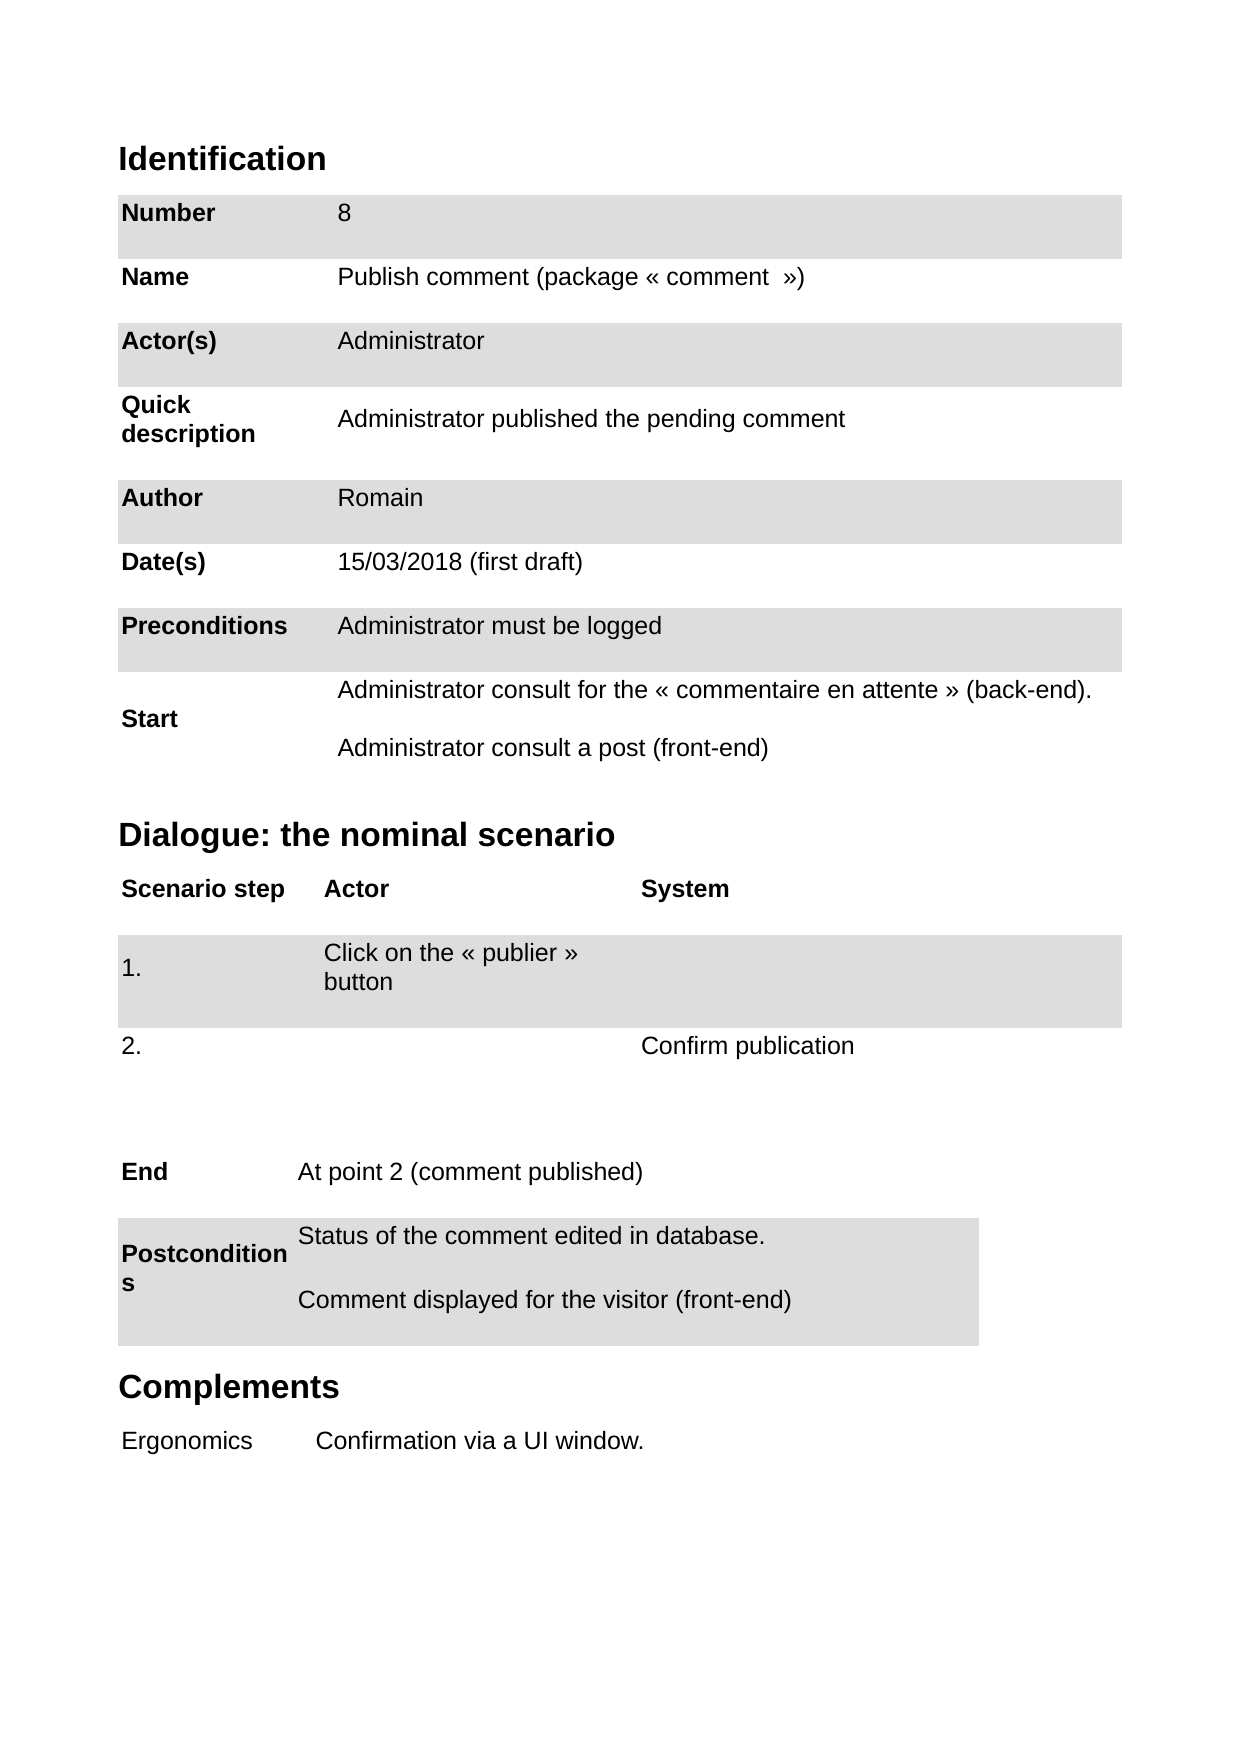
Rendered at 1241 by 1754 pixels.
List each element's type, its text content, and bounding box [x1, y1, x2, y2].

table_cell Administrator must be logged [334, 608, 1122, 672]
table_cell Date(s) [118, 544, 334, 608]
table_cell 2. [118, 1028, 321, 1092]
table_header Number [118, 195, 334, 259]
table_header Confirmation via a UI window. [313, 1423, 1122, 1487]
table_header 8 [334, 195, 1122, 259]
table_cell Administrator [334, 323, 1122, 387]
table_header Actor [321, 871, 638, 935]
subtitle Identification [118, 139, 1122, 178]
table_cell Click on the « publier » button [321, 935, 638, 1028]
table_cell Publish comment (package « comment ») [334, 259, 1122, 323]
table_cell [638, 935, 1122, 1028]
subtitle Complements [118, 1367, 1122, 1406]
table_header At point 2 (comment published) [295, 1154, 979, 1218]
table_cell Administrator consult for the « commentaire en attente » (back-end). Administrator consult a post (front-end) [334, 672, 1122, 794]
table_cell Administrator published the pending comment [334, 387, 1122, 480]
table_cell Quick description [118, 387, 334, 480]
table_header Scenario step [118, 871, 321, 935]
table_header Ergonomics [118, 1423, 312, 1487]
table_cell Preconditions [118, 608, 334, 672]
table_cell Name [118, 259, 334, 323]
table_cell 1. [118, 935, 321, 1028]
table_cell Postconditions [118, 1218, 295, 1346]
table_cell Status of the comment edited in database. Comment displayed for the visitor (front-end) [295, 1218, 979, 1346]
table_cell [321, 1028, 638, 1092]
subtitle Dialogue: the nominal scenario [118, 815, 1122, 854]
table_cell Author [118, 480, 334, 544]
table_cell Start [118, 672, 334, 794]
table_header System [638, 871, 1122, 935]
table_cell Romain [334, 480, 1122, 544]
table_cell Actor(s) [118, 323, 334, 387]
table_cell Confirm publication [638, 1028, 1122, 1092]
table_cell 15/03/2018 (first draft) [334, 544, 1122, 608]
table_header End [118, 1154, 295, 1218]
